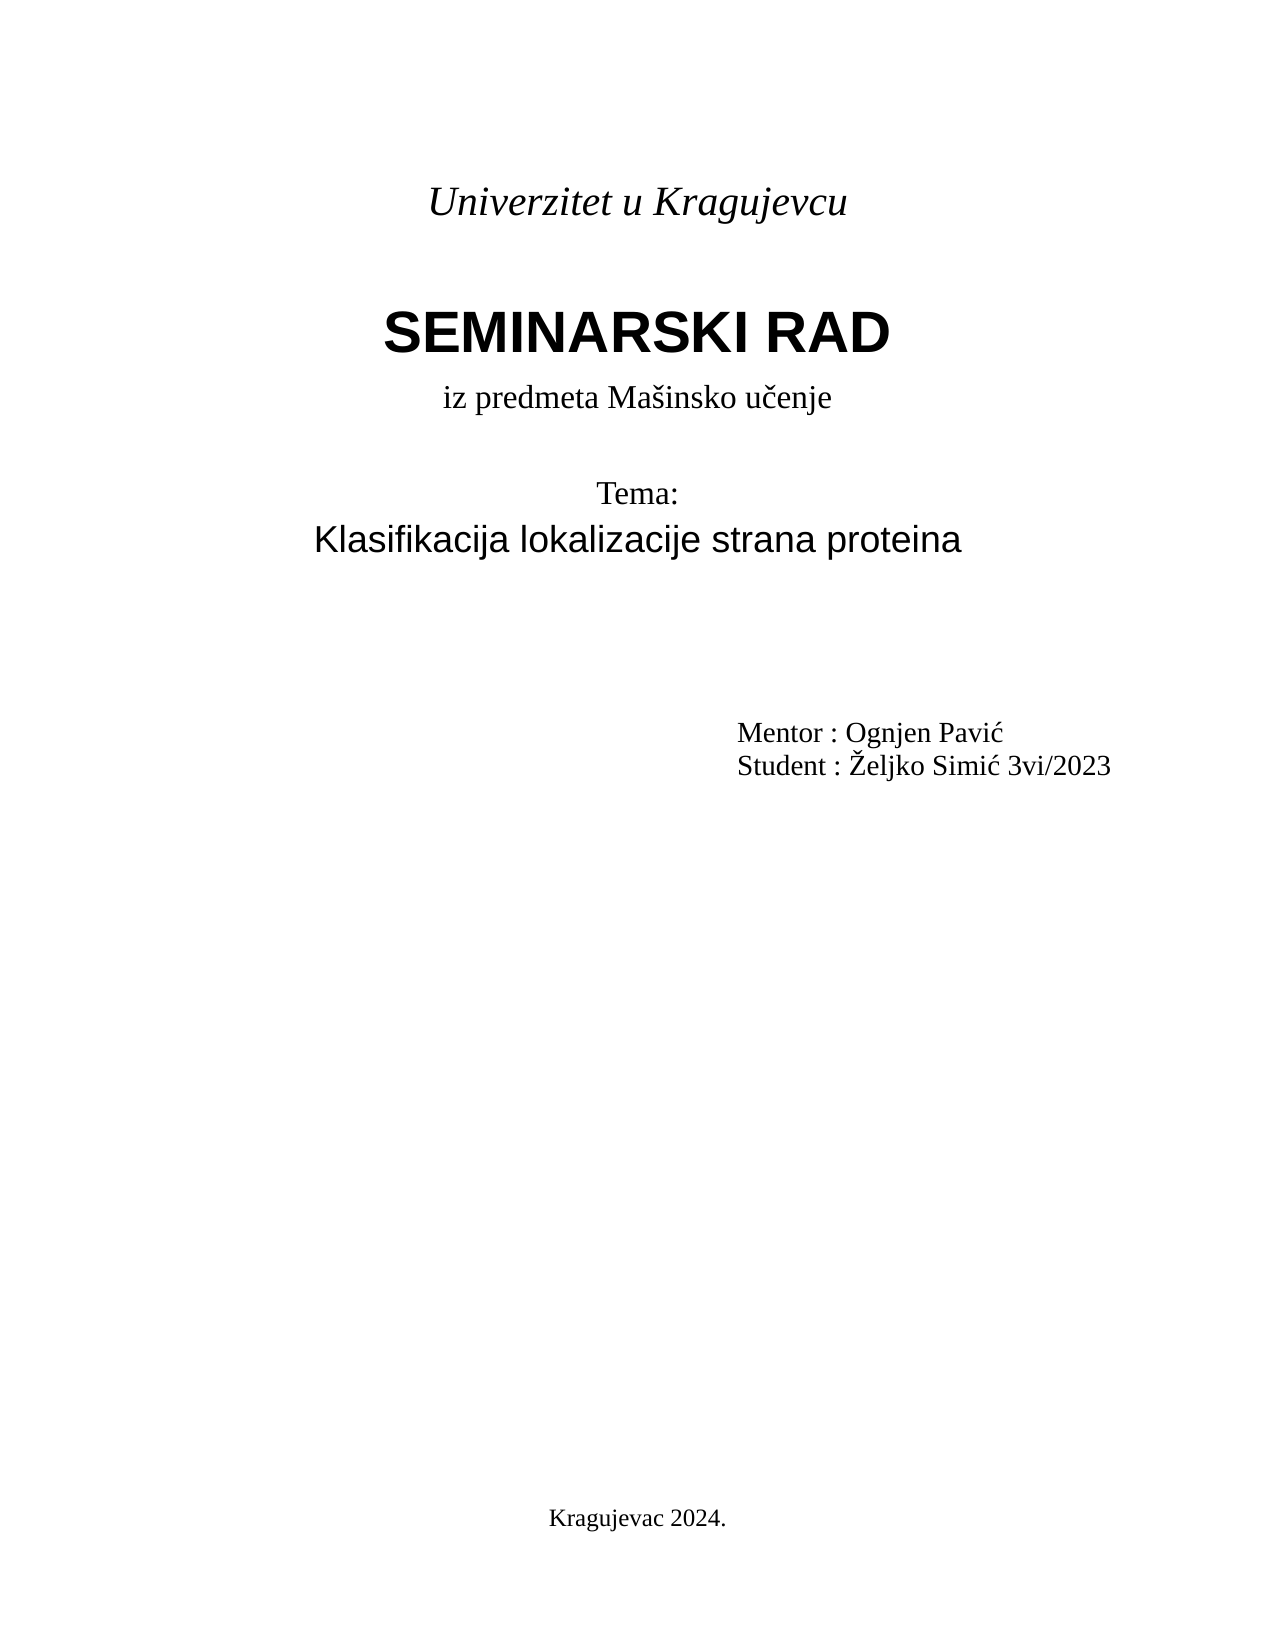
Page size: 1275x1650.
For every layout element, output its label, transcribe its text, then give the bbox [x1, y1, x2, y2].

text iz predmeta Mašinsko učenje [118, 377, 1157, 416]
text Mentor : Ognjen Pavić [118, 715, 1157, 748]
subtitle Klasifikacija lokalizacije strana proteina [118, 518, 1157, 561]
text Student : Željko Simić 3vi/2023 [118, 748, 1157, 782]
title SEMINARSKI RAD [118, 298, 1157, 365]
text Univerzitet u Kragujevcu [118, 177, 1157, 225]
text Tema: [118, 473, 1157, 511]
